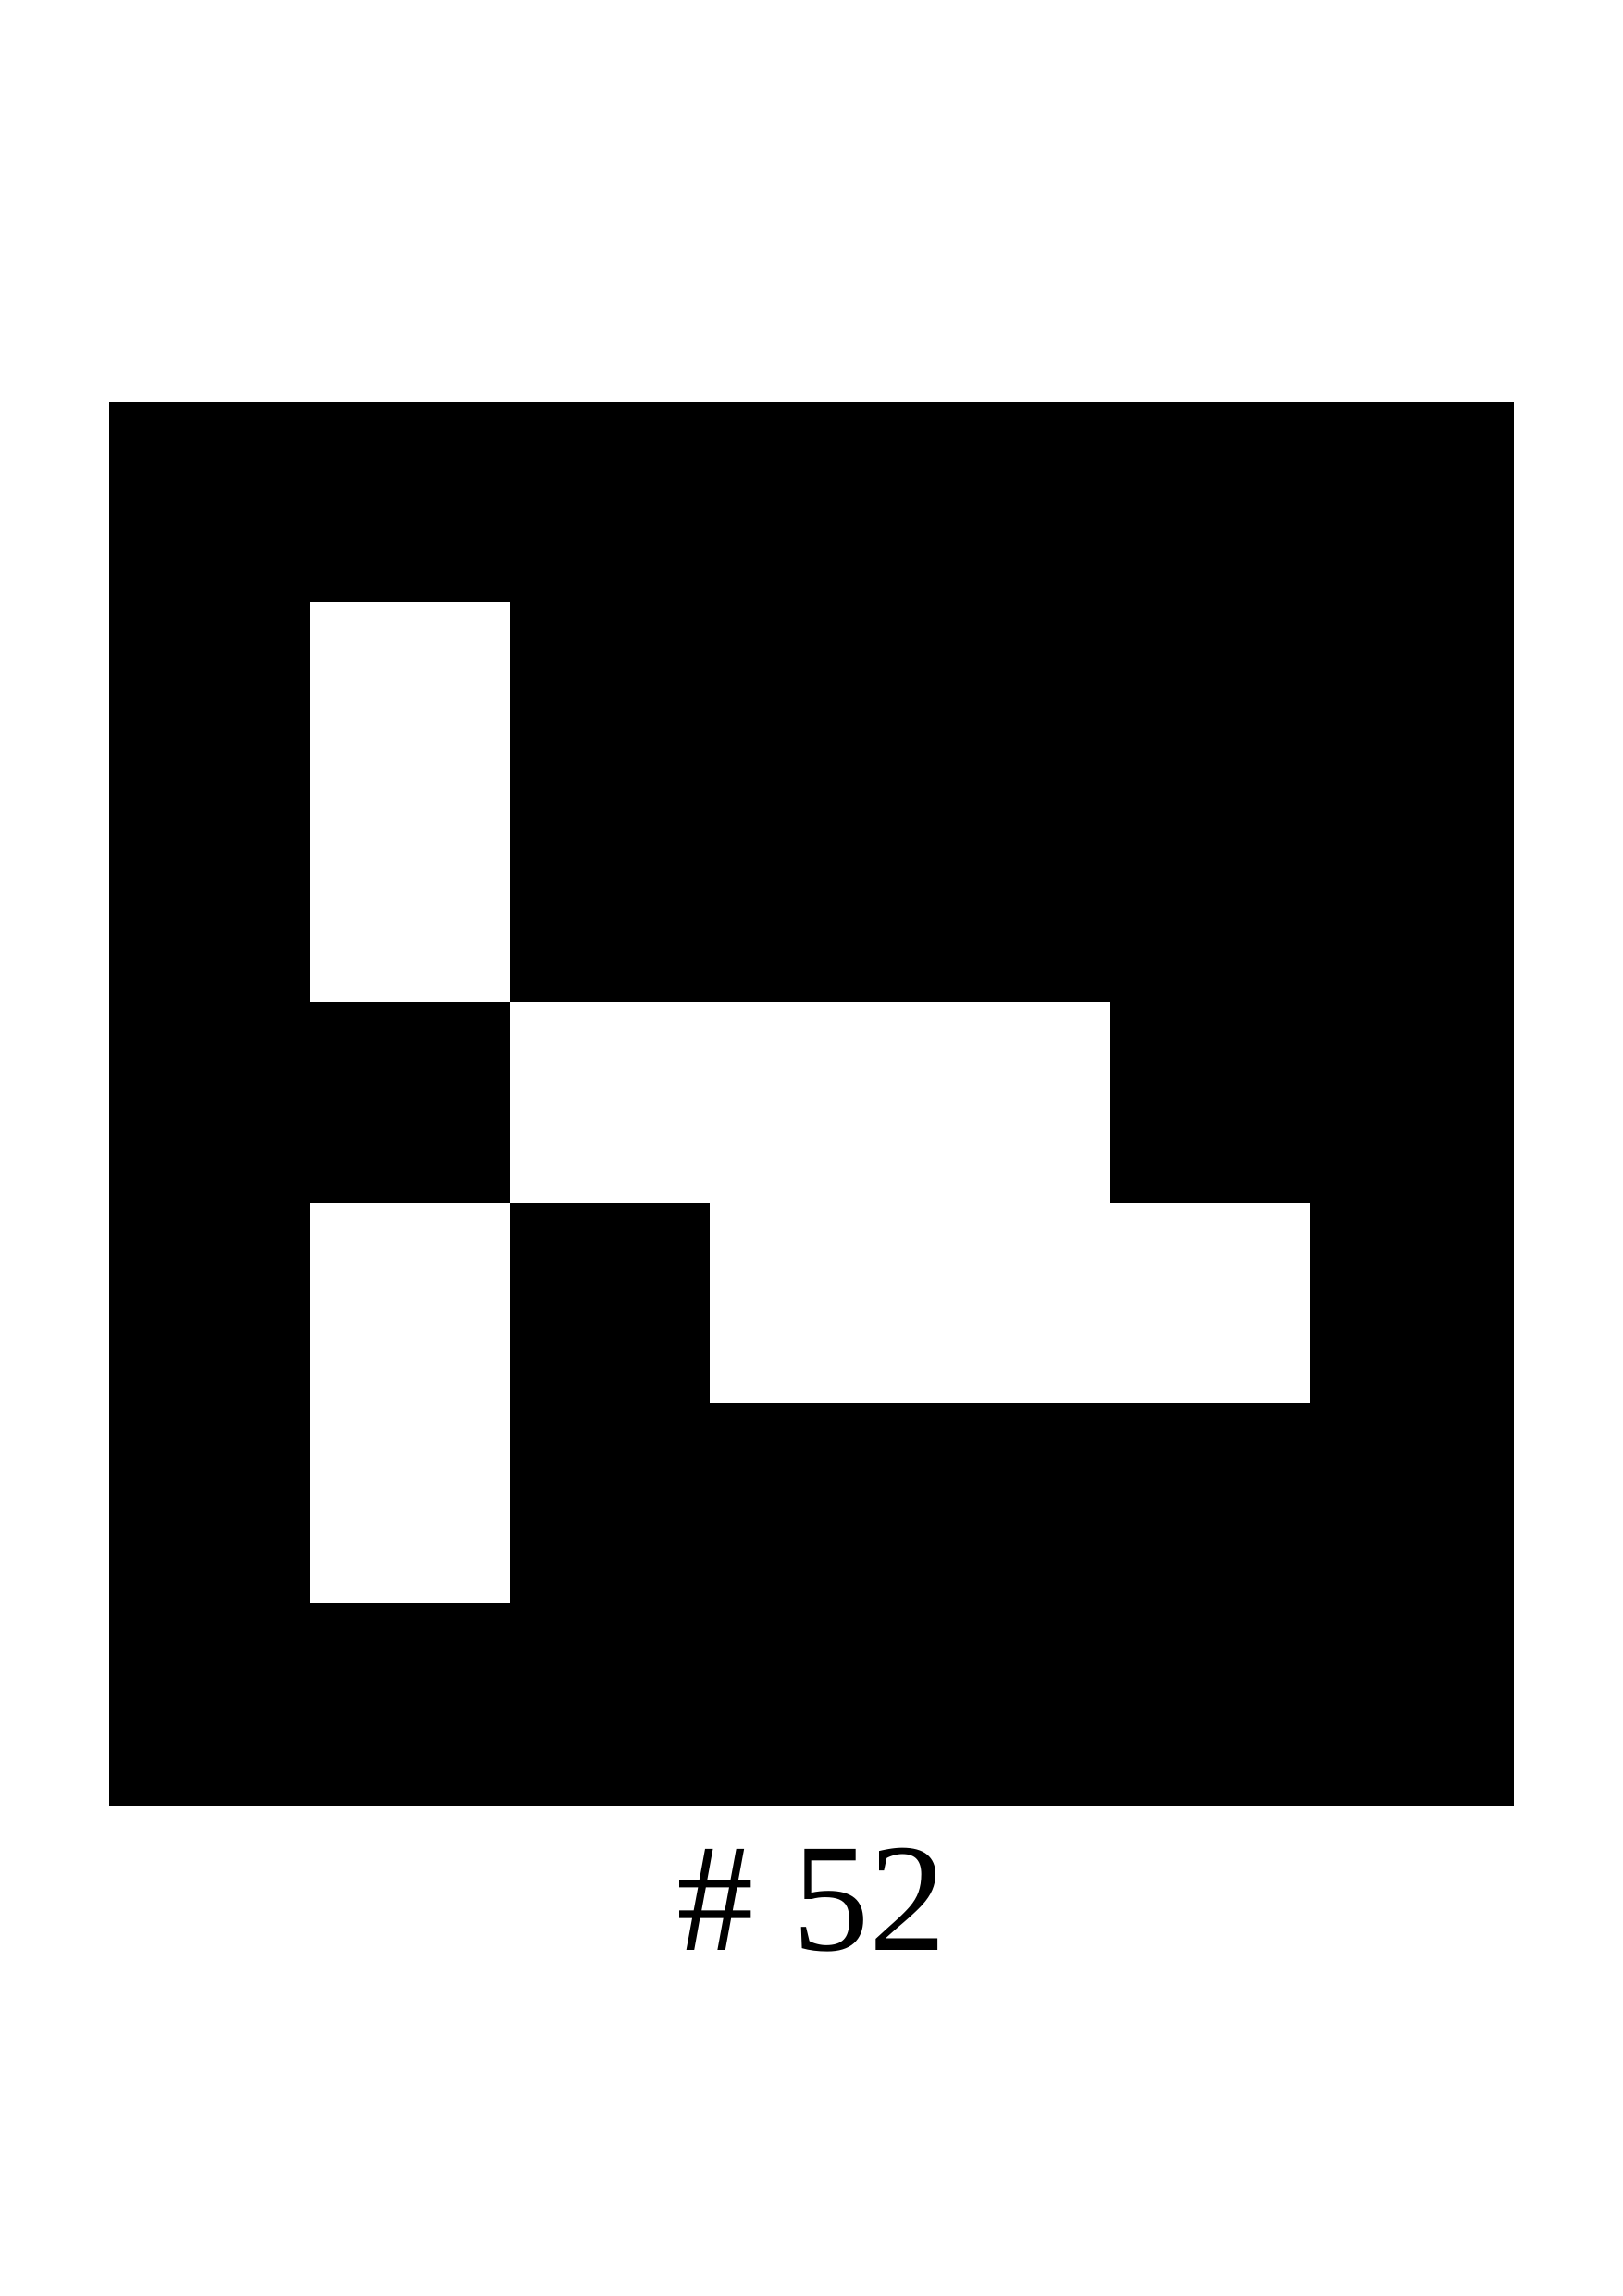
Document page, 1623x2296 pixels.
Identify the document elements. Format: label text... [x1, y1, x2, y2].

text # 52 [109, 1806, 1514, 1984]
picture [109, 402, 1514, 1806]
